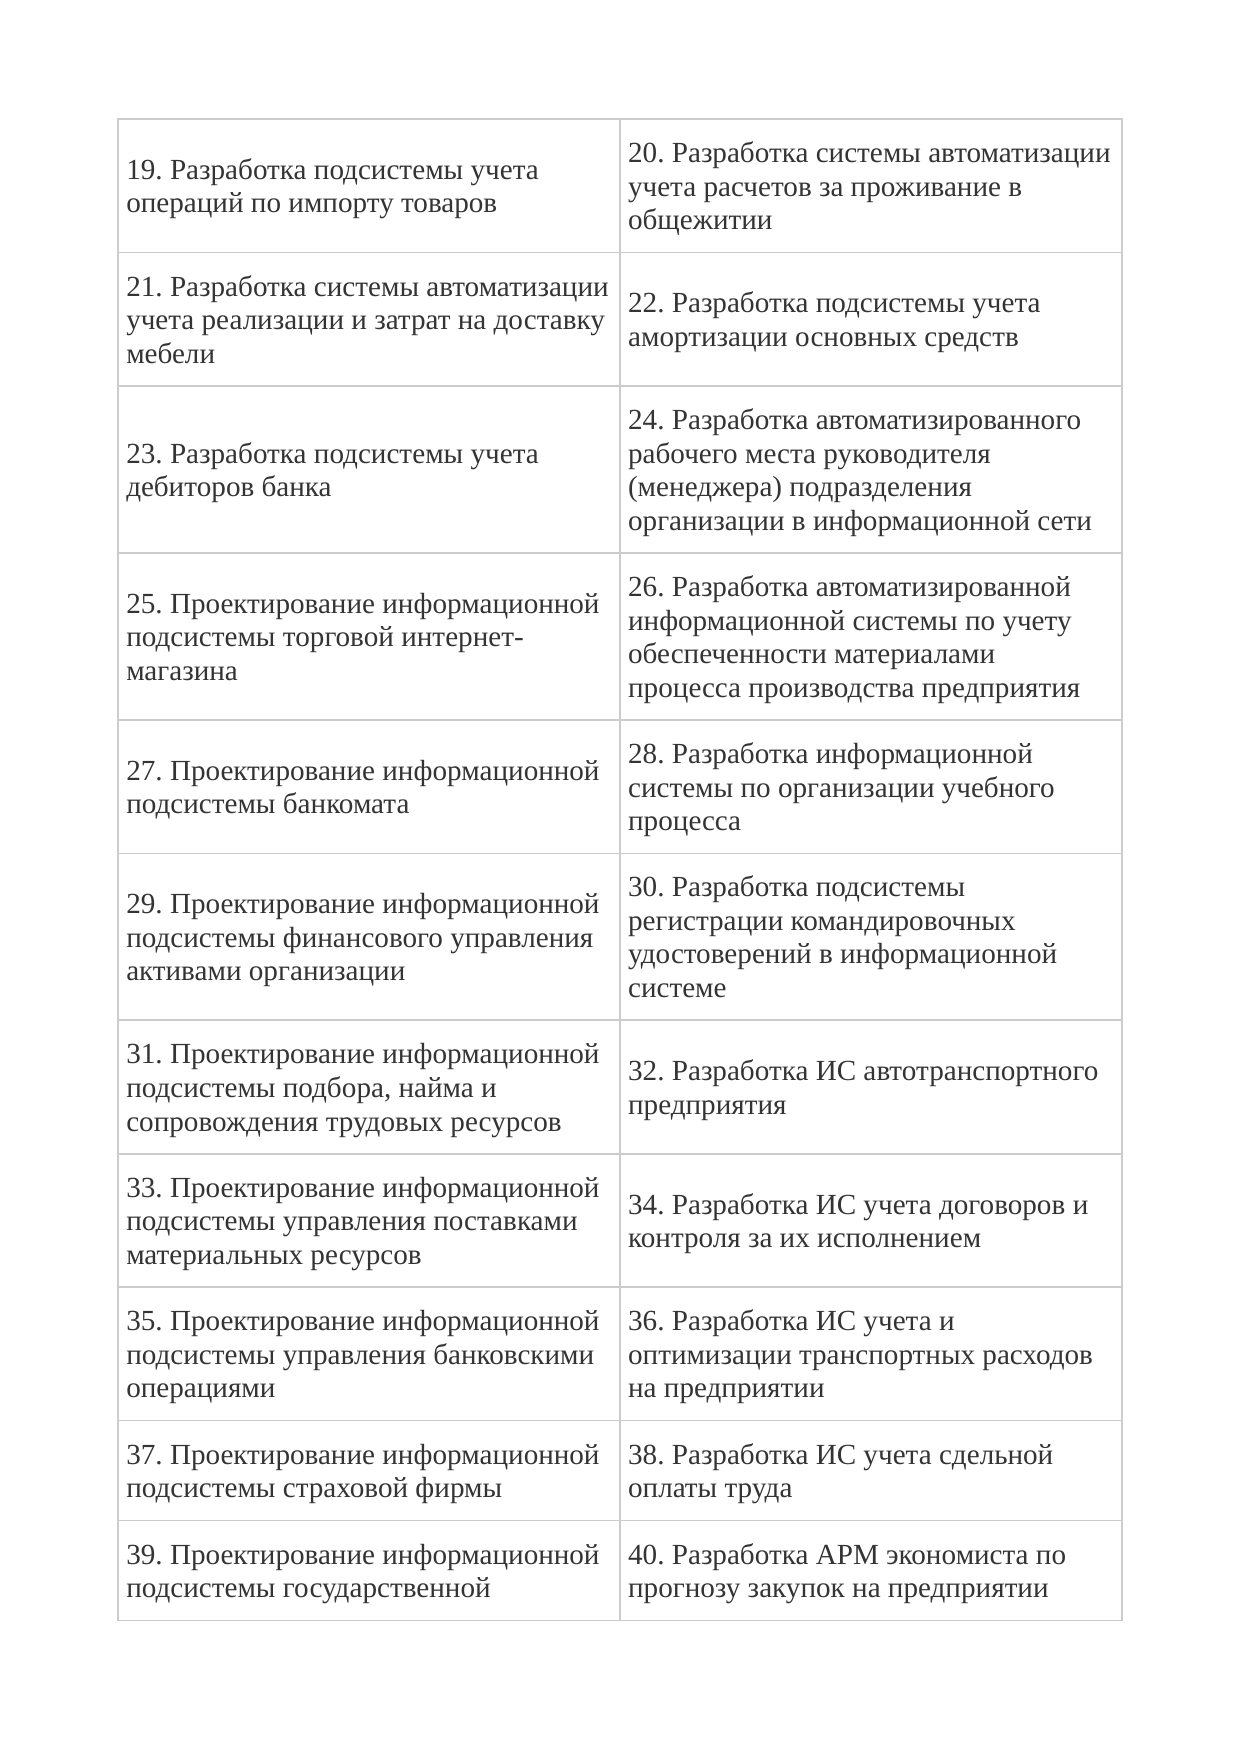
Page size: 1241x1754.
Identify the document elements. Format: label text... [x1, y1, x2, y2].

table_cell 19. Разработка подсистемы учета операций по импорту товаров [119, 120, 619, 252]
table_cell 29. Проектирование информационной подсистемы финансового управления активами организации [119, 854, 619, 1019]
table_cell 27. Проектирование информационной подсистемы банкомата [119, 721, 619, 852]
table_cell 23. Разработка подсистемы учета дебиторов банка [119, 387, 619, 552]
table_cell 37. Проектирование информационной подсистемы страховой фирмы [119, 1421, 619, 1519]
table_cell 26. Разработка автоматизированной информационной системы по учету обеспеченности материалами процесса производства предприятия [621, 554, 1121, 719]
table_cell 28. Разработка информационной системы по организации учебного процесса [621, 721, 1121, 852]
table_cell 33. Проектирование информационной подсистемы управления поставками материальных ресурсов [119, 1155, 619, 1286]
table_cell 32. Разработка ИС автотранспортного предприятия [621, 1021, 1121, 1153]
table_cell 24. Разработка автоматизированного рабочего места руководителя (менеджера) подразделения организации в информационной сети [621, 387, 1121, 552]
table_cell 39. Проектирование информационной подсистемы государственной [119, 1521, 619, 1619]
table_cell 40. Разработка АРМ экономиста по прогнозу закупок на предприятии [621, 1521, 1121, 1619]
table_cell 35. Проектирование информационной подсистемы управления банковскими операциями [119, 1288, 619, 1420]
table_cell 21. Разработка системы автоматизации учета реализации и затрат на доставку мебели [119, 253, 619, 385]
table_cell 34. Разработка ИС учета договоров и контроля за их исполнением [621, 1155, 1121, 1286]
table_cell 25. Проектирование информационной подсистемы торговой интернет-магазина [119, 554, 619, 719]
table_cell 31. Проектирование информационной подсистемы подбора, найма и сопровождения трудовых ресурсов [119, 1021, 619, 1153]
table_cell 30. Разработка подсистемы регистрации командировочных удостоверений в информационной системе [621, 854, 1121, 1019]
table_cell 36. Разработка ИС учета и оптимизации транспортных расходов на предприятии [621, 1288, 1121, 1420]
table_cell 38. Разработка ИС учета сдельной оплаты труда [621, 1421, 1121, 1519]
table_cell 22. Разработка подсистемы учета амортизации основных средств [621, 253, 1121, 385]
table_cell 20. Разработка системы автоматизации учета расчетов за проживание в общежитии [621, 120, 1121, 252]
